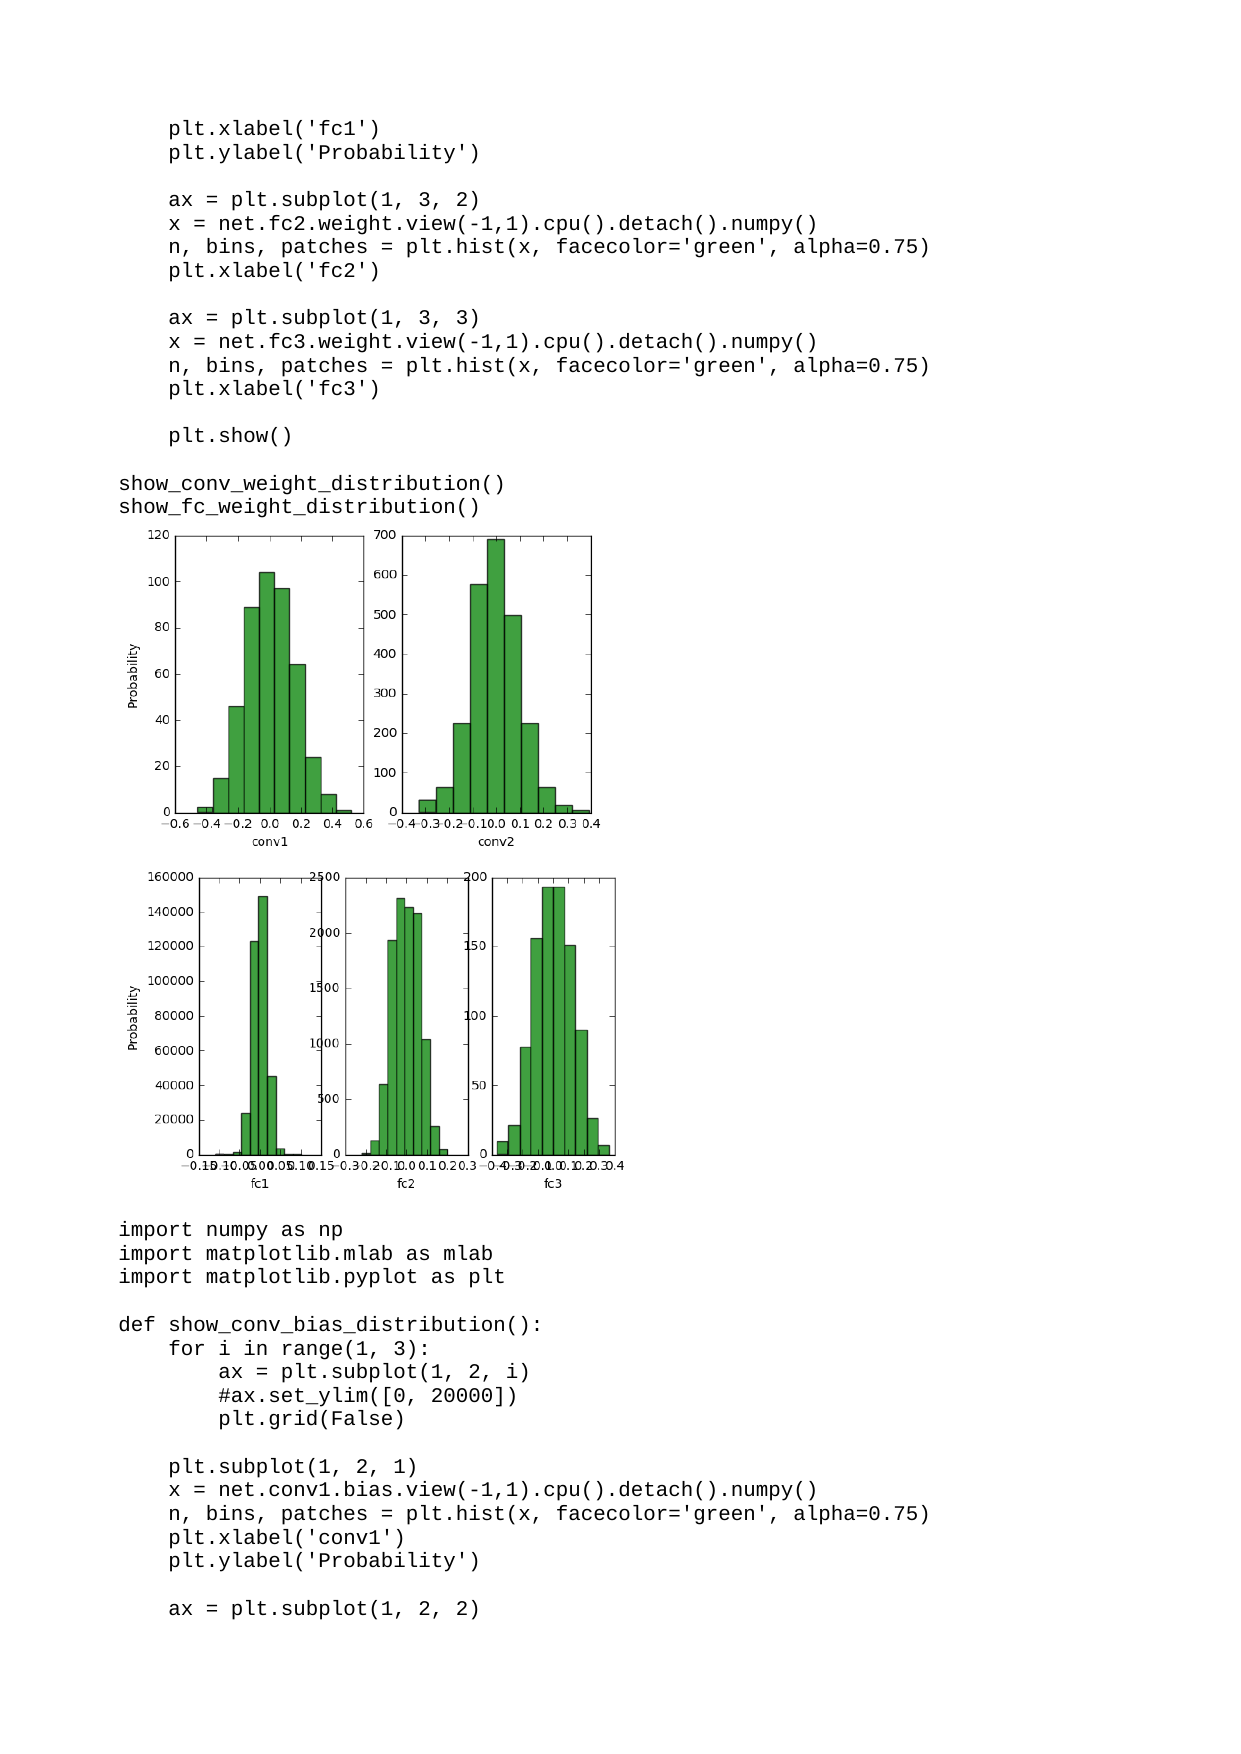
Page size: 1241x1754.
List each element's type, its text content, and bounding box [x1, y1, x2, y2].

text plt.xlabel('fc3') [118, 378, 1122, 402]
text plt.show() [118, 426, 1122, 449]
text plt.ylabel('Probability') [118, 142, 1122, 165]
text ​ [118, 402, 1122, 426]
text ​ [118, 1432, 1122, 1456]
text ​ [118, 165, 1122, 189]
text n, bins, patches = plt.hist(x, facecolor='green', alpha=0.75) [118, 354, 1122, 378]
text ​ [118, 449, 1122, 473]
text show_fc_weight_distribution() [118, 496, 1122, 520]
text ax = plt.subplot(1, 3, 3) [118, 307, 1122, 331]
text plt.ylabel('Probability') [118, 1550, 1122, 1574]
text ​ [118, 1290, 1122, 1314]
text import matplotlib.mlab as mlab [118, 1243, 1122, 1267]
text x = net.fc2.weight.view(-1,1).cpu().detach().numpy() [118, 213, 1122, 236]
text x = net.fc3.weight.view(-1,1).cpu().detach().numpy() [118, 331, 1122, 354]
picture [118, 862, 632, 1199]
text #ax.set_ylim([0, 20000]) [118, 1385, 1122, 1408]
text plt.xlabel('fc2') [118, 260, 1122, 284]
text ax = plt.subplot(1, 2, i) [118, 1361, 1122, 1385]
text for i in range(1, 3): [118, 1337, 1122, 1361]
text ​ [118, 1574, 1122, 1598]
text import numpy as np [118, 1219, 1122, 1243]
text n, bins, patches = plt.hist(x, facecolor='green', alpha=0.75) [118, 236, 1122, 260]
text ​ [118, 284, 1122, 307]
text ax = plt.subplot(1, 3, 2) [118, 189, 1122, 213]
text plt.xlabel('conv1') [118, 1527, 1122, 1550]
picture [118, 520, 609, 857]
text ax = plt.subplot(1, 2, 2) [118, 1598, 1122, 1621]
text def show_conv_bias_distribution(): [118, 1314, 1122, 1337]
text x = net.conv1.bias.view(-1,1).cpu().detach().numpy() [118, 1479, 1122, 1503]
text n, bins, patches = plt.hist(x, facecolor='green', alpha=0.75) [118, 1503, 1122, 1527]
text plt.xlabel('fc1') [118, 118, 1122, 142]
text plt.grid(False) [118, 1408, 1122, 1432]
text import matplotlib.pyplot as plt [118, 1267, 1122, 1290]
text plt.subplot(1, 2, 1) [118, 1456, 1122, 1479]
text show_conv_weight_distribution() [118, 473, 1122, 496]
